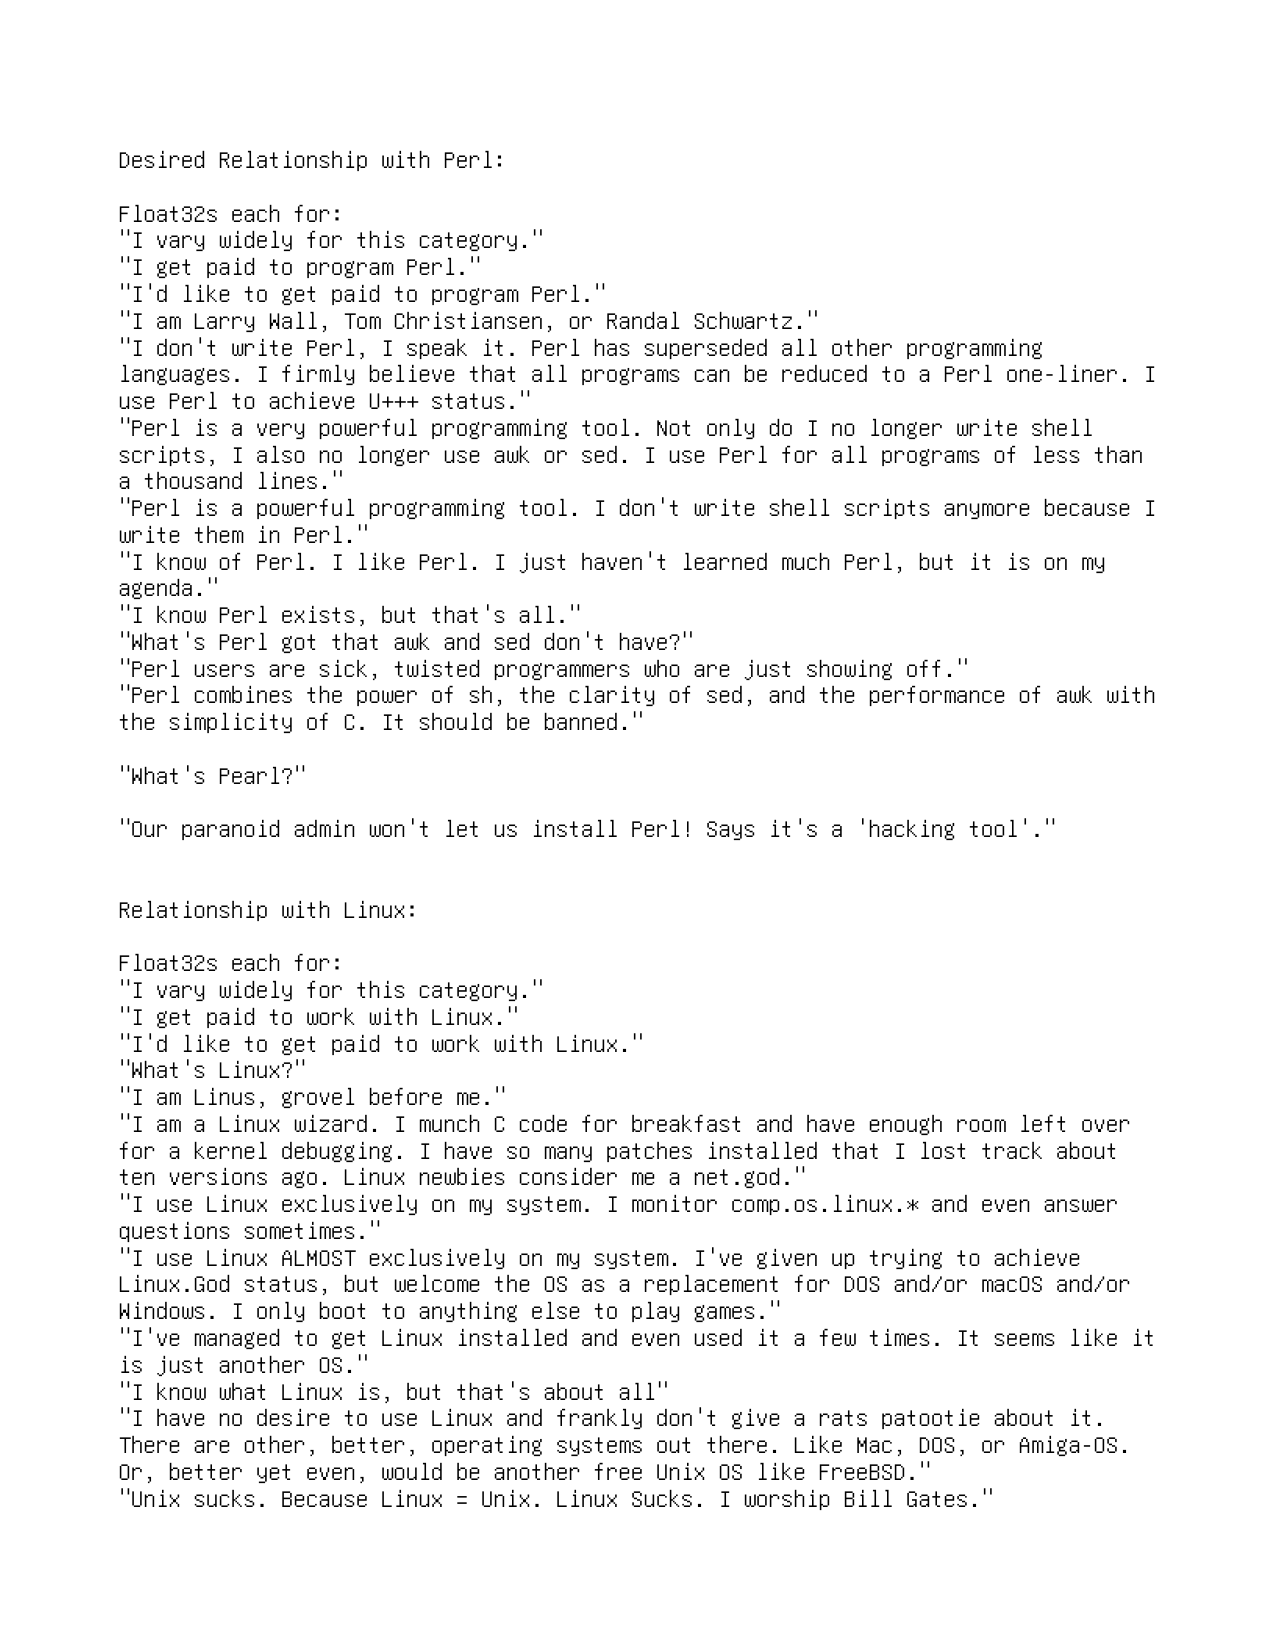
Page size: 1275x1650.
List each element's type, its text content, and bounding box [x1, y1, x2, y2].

text "Perl combines the power of sh, the clarity of sed, and the performance of awk with the simplicity of C. It should be banned." [118, 680, 1157, 734]
text "Our paranoid admin won't let us install Perl! Says it's a 'hacking tool'." [118, 814, 1157, 841]
text "I know what Linux is, but that's about all" [118, 1376, 1157, 1403]
text "I am a Linux wizard. I munch C code for breakfast and have enough room left over for a kernel debugging. I have so many patches installed that I lost track about ten versions ago. Linux newbies consider me a net.god." [118, 1109, 1157, 1189]
text "What's Perl got that awk and sed don't have?" [118, 627, 1157, 653]
text "I know of Perl. I like Perl. I just haven't learned much Perl, but it is on my agenda." [118, 546, 1157, 600]
text "I've managed to get Linux installed and even used it a few times. It seems like it is just another OS." [118, 1323, 1157, 1376]
text "I'd like to get paid to work with Linux." [118, 1028, 1157, 1055]
text "Unix sucks. Because Linux = Unix. Linux Sucks. I worship Bill Gates." [118, 1483, 1157, 1510]
text Float32s each for: [118, 948, 1157, 975]
text "I'd like to get paid to program Perl." [118, 279, 1157, 306]
text "What's Pearl?" [118, 761, 1157, 787]
text "Perl is a very powerful programming tool. Not only do I no longer write shell scripts, I also no longer use awk or sed. I use Perl for all programs of less than a thousand lines." [118, 413, 1157, 493]
text "I have no desire to use Linux and frankly don't give a rats patootie about it. There are other, better, operating systems out there. Like Mac, DOS, or Amiga-OS. Or, better yet even, would be another free Unix OS like FreeBSD." [118, 1403, 1157, 1483]
text "I am Linus, grovel before me." [118, 1082, 1157, 1109]
text "I am Larry Wall, Tom Christiansen, or Randal Schwartz." [118, 306, 1157, 332]
text "Perl users are sick, twisted programmers who are just showing off." [118, 653, 1157, 680]
text "I know Perl exists, but that's all." [118, 600, 1157, 627]
text "I use Linux exclusively on my system. I monitor comp.os.linux.* and even answer questions sometimes." [118, 1189, 1157, 1242]
text "I vary widely for this category." [118, 225, 1157, 252]
text "I get paid to work with Linux." [118, 1002, 1157, 1028]
text "What's Linux?" [118, 1055, 1157, 1082]
text "I vary widely for this category." [118, 975, 1157, 1002]
text "I get paid to program Perl." [118, 252, 1157, 279]
text "I use Linux ALMOST exclusively on my system. I've given up trying to achieve Linux.God status, but welcome the OS as a replacement for DOS and/or macOS and/or Windows. I only boot to anything else to play games." [118, 1242, 1157, 1323]
text "Perl is a powerful programming tool. I don't write shell scripts anymore because I write them in Perl." [118, 493, 1157, 546]
text Desired Relationship with Perl: [118, 145, 1157, 172]
text Float32s each for: [118, 198, 1157, 225]
text "I don't write Perl, I speak it. Perl has superseded all other programming languages. I firmly believe that all programs can be reduced to a Perl one-liner. I use Perl to achieve U+++ status." [118, 332, 1157, 413]
text Relationship with Linux: [118, 894, 1157, 921]
